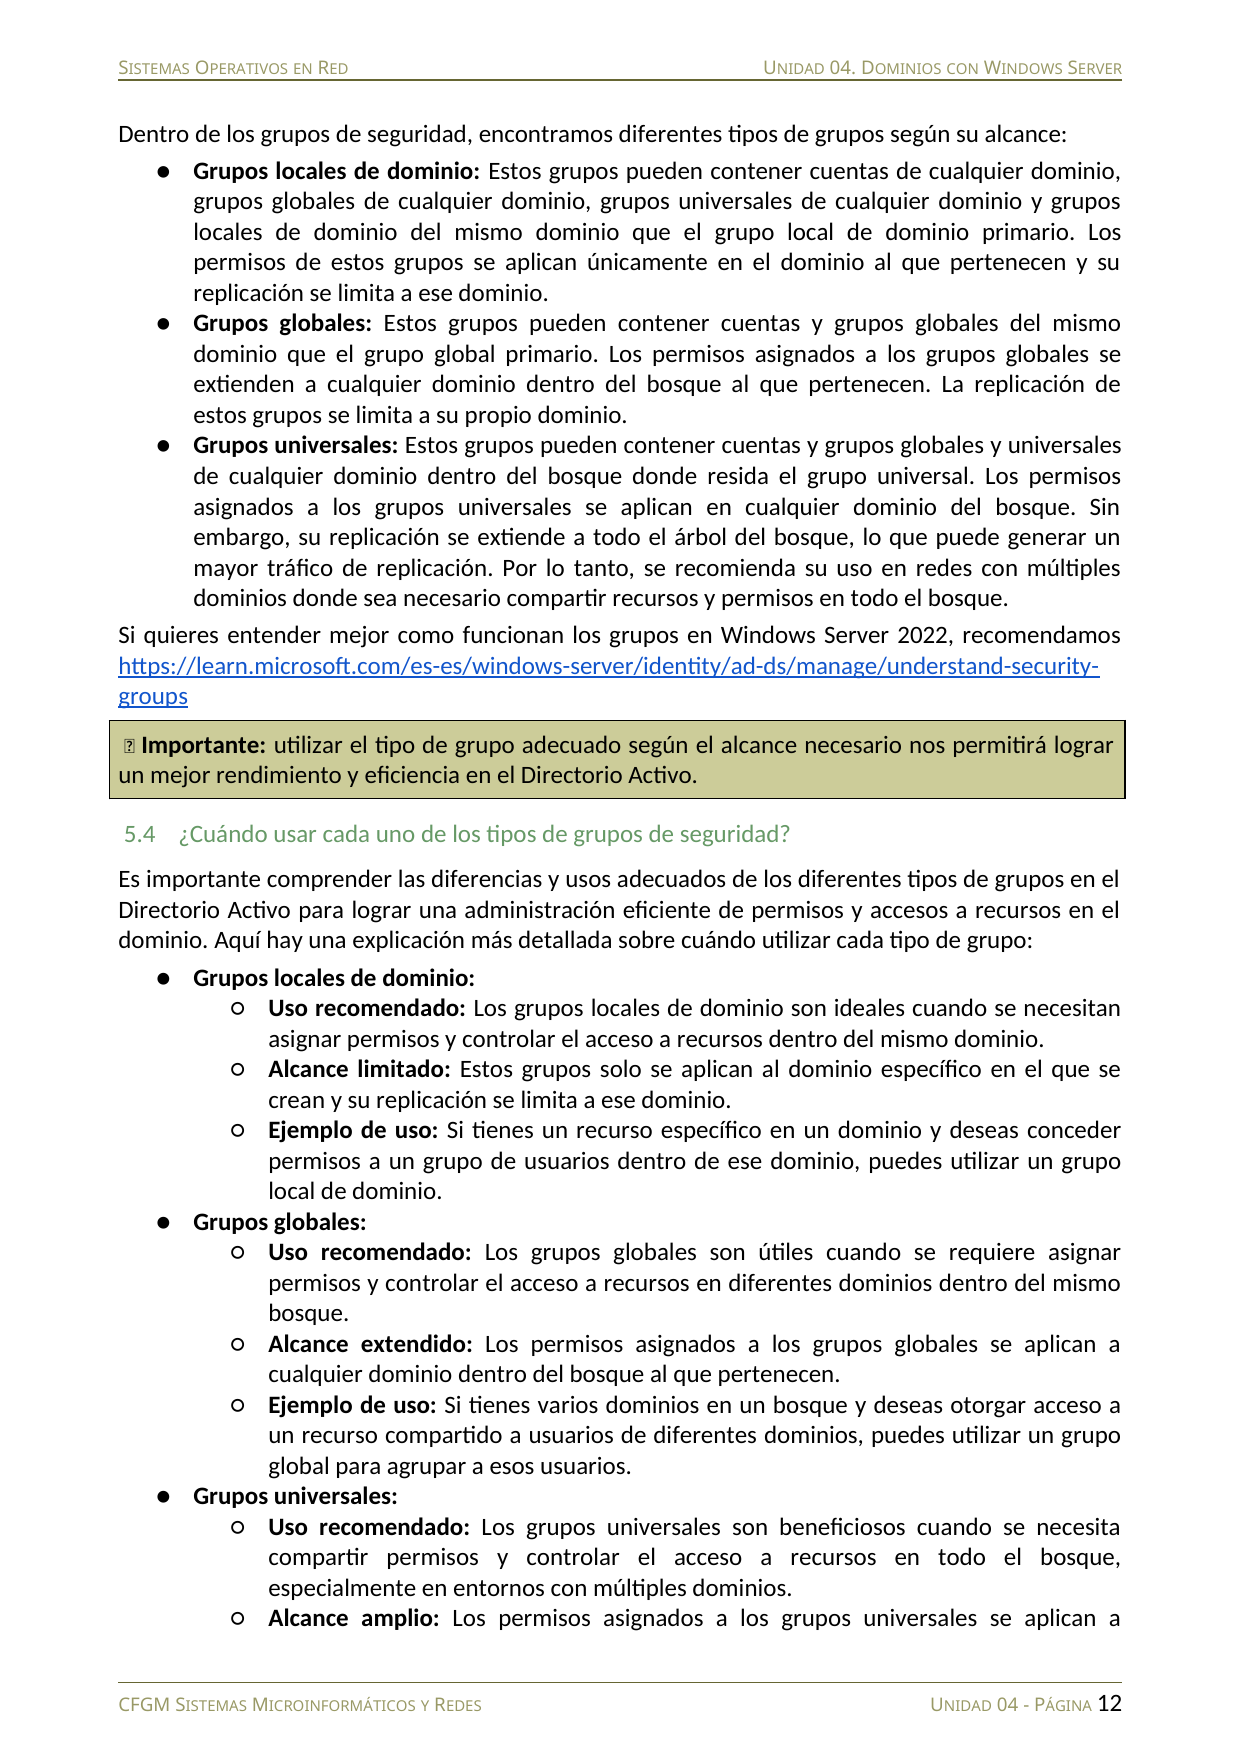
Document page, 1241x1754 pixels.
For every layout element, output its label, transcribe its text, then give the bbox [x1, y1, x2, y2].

subtitle ¿Cuándo usar cada uno de los tipos de grupos de seguridad? [118, 818, 1122, 849]
text Es importante comprender las diferencias y usos adecuados de los diferentes tipos de grupos en el Directorio Activo para lograr una administración eficiente de permisos y accesos a recursos en el dominio. Aquí hay una explicación más detallada sobre cuándo utilizar cada tipo de grupo: [118, 864, 1122, 955]
list Uso recomendado: Los grupos globales son útiles cuando se requiere asignar permisos y controlar el acceso a recursos en diferentes dominios dentro del mismo bosque. [231, 1236, 1122, 1328]
list Uso recomendado: Los grupos locales de dominio son ideales cuando se necesitan asignar permisos y controlar el acceso a recursos dentro del mismo dominio. [231, 992, 1122, 1053]
list Grupos locales de dominio: Estos grupos pueden contener cuentas de cualquier dominio, grupos globales de cualquier dominio, grupos universales de cualquier dominio y grupos locales de dominio del mismo dominio que el grupo local de dominio primario. Los permisos de estos grupos se aplican únicamente en el dominio al que pertenecen y su replicación se limita a ese dominio. [156, 155, 1122, 308]
list Alcance extendido: Los permisos asignados a los grupos globales se aplican a cualquier dominio dentro del bosque al que pertenecen. [231, 1328, 1122, 1389]
text 📖 Importante: utilizar el tipo de grupo adecuado según el alcance necesario nos permitirá lograr un mejor rendimiento y eficiencia en el Directorio Activo. [110, 721, 1124, 798]
list Alcance amplio: Los permisos asignados a los grupos universales se aplican a [231, 1603, 1122, 1633]
list Ejemplo de uso: Si tienes un recurso específico en un dominio y deseas conceder permisos a un grupo de usuarios dentro de ese dominio, puedes utilizar un grupo local de dominio. [231, 1114, 1122, 1206]
list Grupos globales: [156, 1206, 1122, 1236]
list Ejemplo de uso: Si tienes varios dominios en un bosque y deseas otorgar acceso a un recurso compartido a usuarios de diferentes dominios, puedes utilizar un grupo global para agrupar a esos usuarios. [231, 1389, 1122, 1481]
text Dentro de los grupos de seguridad, encontramos diferentes tipos de grupos según su alcance: [118, 118, 1122, 148]
list Grupos globales: Estos grupos pueden contener cuentas y grupos globales del mismo dominio que el grupo global primario. Los permisos asignados a los grupos globales se extienden a cualquier dominio dentro del bosque al que pertenecen. La replicación de estos grupos se limita a su propio dominio. [156, 308, 1122, 430]
list Grupos locales de dominio: [156, 962, 1122, 992]
list Grupos universales: [156, 1481, 1122, 1511]
text Si quieres entender mejor como funcionan los grupos en Windows Server 2022, recomendamos https://learn.microsoft.com/es-es/windows-server/identity/ad-ds/manage/understand-security-groups [118, 619, 1122, 711]
list Uso recomendado: Los grupos universales son beneficiosos cuando se necesita compartir permisos y controlar el acceso a recursos en todo el bosque, especialmente en entornos con múltiples dominios. [231, 1511, 1122, 1603]
list Grupos universales: Estos grupos pueden contener cuentas y grupos globales y universales de cualquier dominio dentro del bosque donde resida el grupo universal. Los permisos asignados a los grupos universales se aplican en cualquier dominio del bosque. Sin embargo, su replicación se extiende a todo el árbol del bosque, lo que puede generar un mayor tráfico de replicación. Por lo tanto, se recomienda su uso en redes con múltiples dominios donde sea necesario compartir recursos y permisos en todo el bosque. [156, 430, 1122, 613]
list Alcance limitado: Estos grupos solo se aplican al dominio específico en el que se crean y su replicación se limita a ese dominio. [231, 1053, 1122, 1114]
